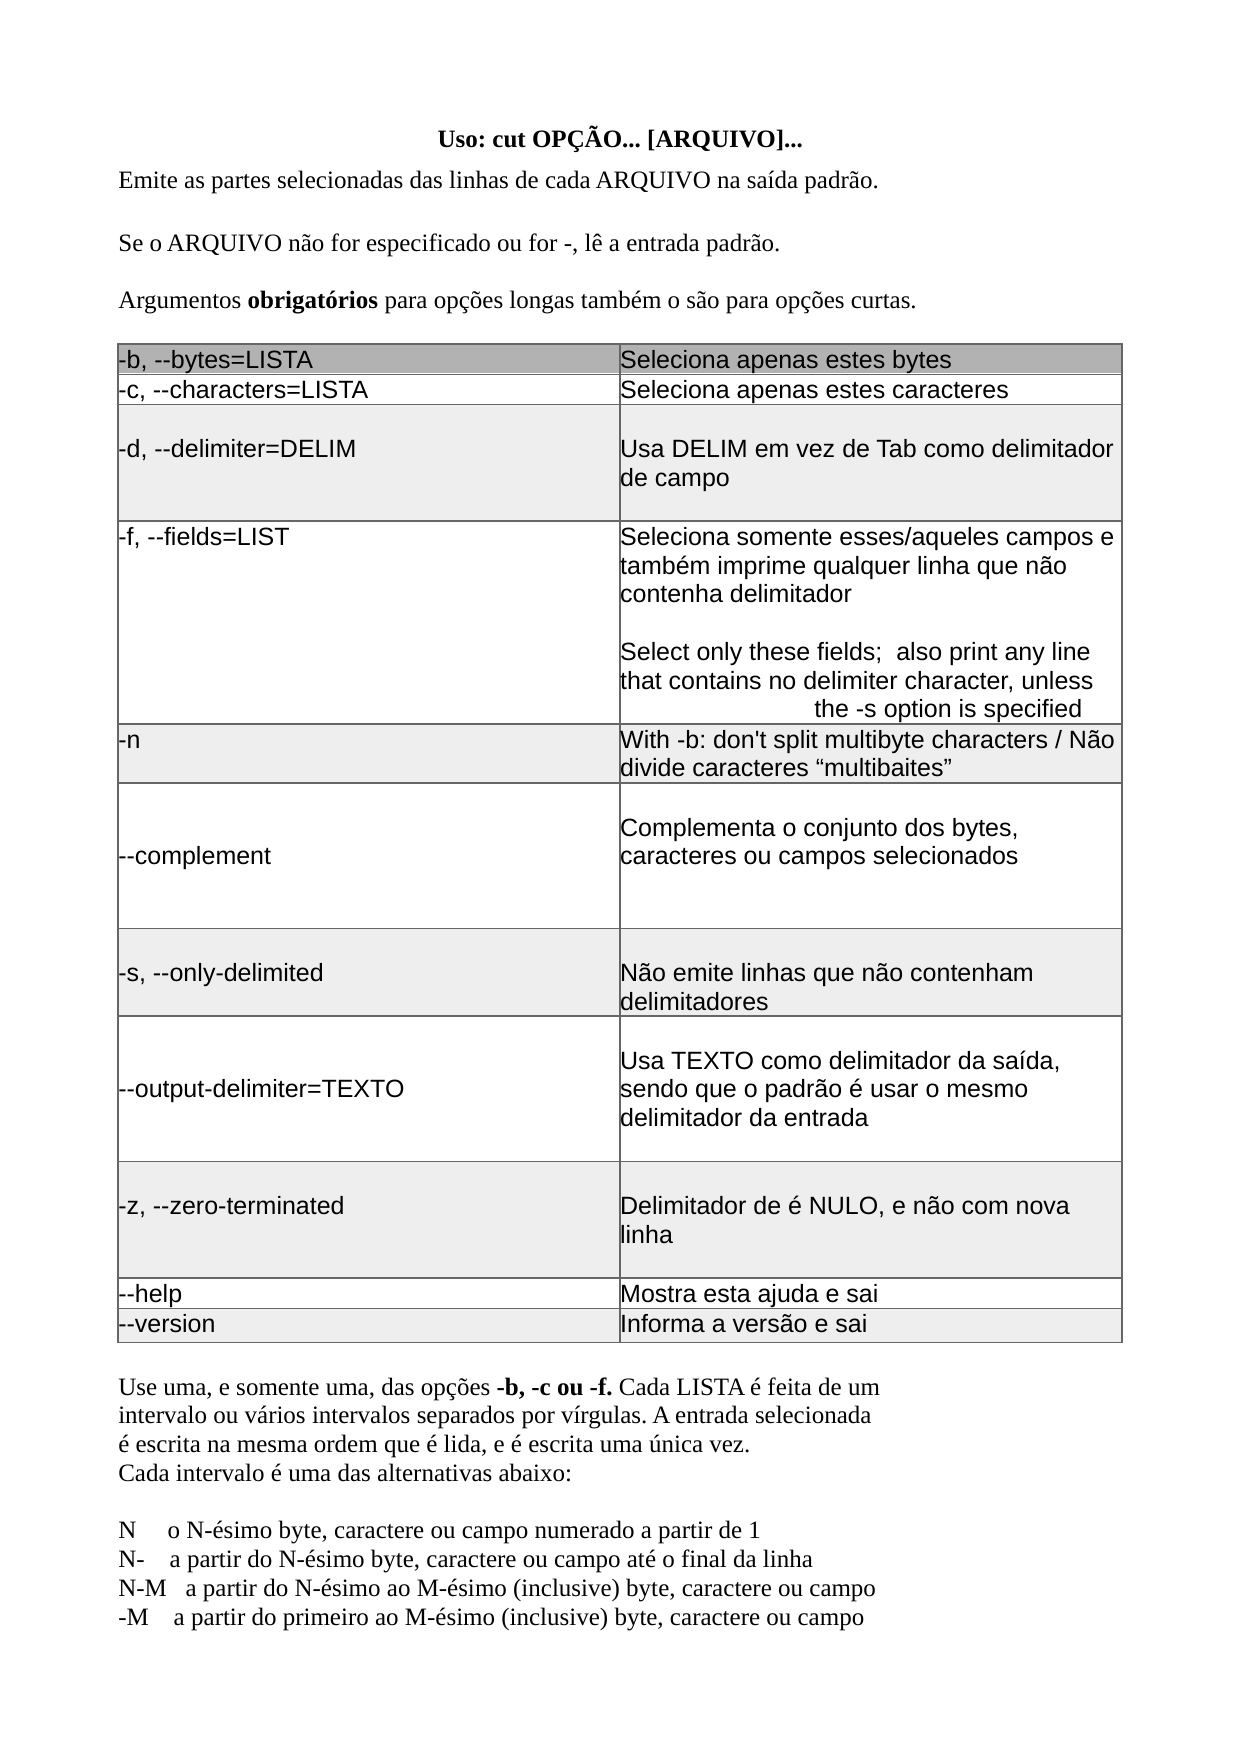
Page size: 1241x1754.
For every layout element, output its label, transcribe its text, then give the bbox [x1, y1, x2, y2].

table_cell --version [119, 1309, 619, 1342]
text Uso: cut OPÇÃO... [ARQUIVO]... [118, 124, 1122, 153]
table_cell -d, --delimiter=DELIM [119, 405, 619, 520]
text Argumentos obrigatórios para opções longas também o são para opções curtas. [118, 286, 1122, 314]
text é escrita na mesma ordem que é lida, e é escrita uma única vez. [118, 1429, 1122, 1458]
text N o N-ésimo byte, caractere ou campo numerado a partir de 1 [118, 1516, 1122, 1544]
table_cell Informa a versão e sai [621, 1309, 1121, 1342]
table_cell Usa TEXTO como delimitador da saída, sendo que o padrão é usar o mesmo delimitador da entrada [621, 1017, 1121, 1161]
table_cell --complement [119, 784, 619, 927]
table_cell Mostra esta ajuda e sai [621, 1279, 1121, 1307]
text intervalo ou vários intervalos separados por vírgulas. A entrada selecionada [118, 1401, 1122, 1429]
text Emite as partes selecionadas das linhas de cada ARQUIVO na saída padrão. [118, 165, 1122, 193]
table_cell Delimitador de é NULO, e não com nova linha [621, 1162, 1121, 1277]
table_header Seleciona apenas estes bytes [621, 345, 1121, 373]
table_cell Seleciona somente esses/aqueles campos e também imprime qualquer linha que não contenha delimitador Select only these fields; also print any line that contains no delimiter character, unless the -s option is specified [621, 522, 1121, 723]
text -M a partir do primeiro ao M-ésimo (inclusive) byte, caractere ou campo [118, 1602, 1122, 1631]
text N- a partir do N-ésimo byte, caractere ou campo até o final da linha [118, 1544, 1122, 1573]
text Use uma, e somente uma, das opções -b, -c ou -f. Cada LISTA é feita de um [118, 1372, 1122, 1401]
table_cell Seleciona apenas estes caracteres [621, 375, 1121, 404]
text N-M a partir do N-ésimo ao M-ésimo (inclusive) byte, caractere ou campo [118, 1573, 1122, 1602]
table_cell -f, --fields=LIST [119, 522, 619, 723]
text Se o ARQUIVO não for especificado ou for -, lê a entrada padrão. [118, 228, 1122, 257]
table_cell -z, --zero-terminated [119, 1162, 619, 1277]
table_cell Complementa o conjunto dos bytes, caracteres ou campos selecionados [621, 784, 1121, 927]
table_cell -c, --characters=LISTA [119, 375, 619, 404]
table_cell With -b: don't split multibyte characters / Não divide caracteres “multibaites” [621, 725, 1121, 782]
table_cell --output-delimiter=TEXTO [119, 1017, 619, 1161]
table_header -b, --bytes=LISTA [119, 345, 619, 373]
table_cell -s, --only-delimited [119, 929, 619, 1015]
table_cell Usa DELIM em vez de Tab como delimitador de campo [621, 405, 1121, 520]
table_cell --help [119, 1279, 619, 1307]
table_cell Não emite linhas que não contenham delimitadores [621, 929, 1121, 1015]
text Cada intervalo é uma das alternativas abaixo: [118, 1458, 1122, 1487]
table_cell -n [119, 725, 619, 782]
